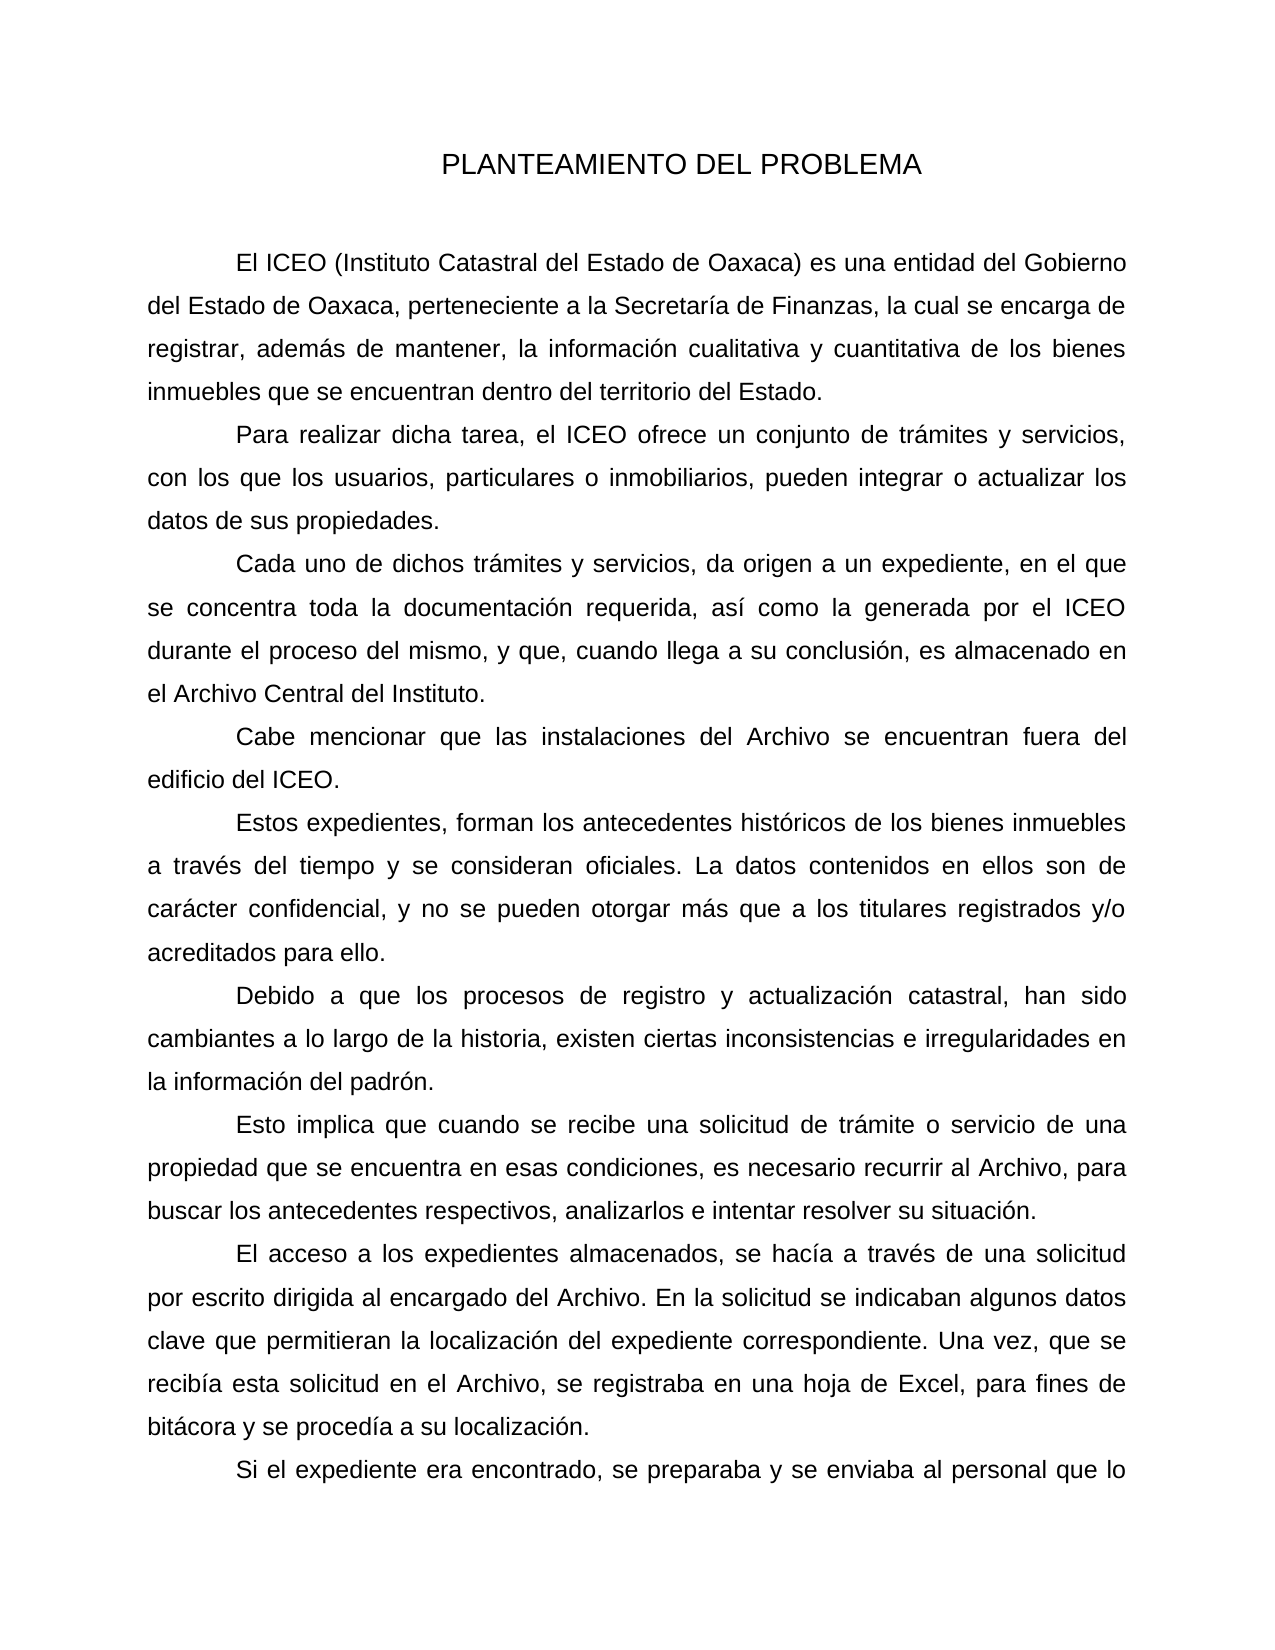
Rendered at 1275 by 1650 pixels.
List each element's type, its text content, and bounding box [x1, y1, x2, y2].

text Si el expediente era encontrado, se preparaba y se enviaba al personal que lo [147, 1455, 1128, 1484]
text Esto implica que cuando se recibe una solicitud de trámite o servicio de una propiedad que se encuentra en esas condiciones, es necesario recurrir al Archivo, para buscar los antecedentes respectivos, analizarlos e intentar resolver su situación. [147, 1110, 1128, 1225]
text Para realizar dicha tarea, el ICEO ofrece un conjunto de trámites y servicios, con los que los usuarios, particulares o inmobiliarios, pueden integrar o actualizar los datos de sus propiedades. [147, 420, 1128, 535]
text Debido a que los procesos de registro y actualización catastral, han sido cambiantes a lo largo de la historia, existen ciertas inconsistencias e irregularidades en la información del padrón. [147, 981, 1128, 1096]
text Estos expedientes, forman los antecedentes históricos de los bienes inmuebles a través del tiempo y se consideran oficiales. La datos contenidos en ellos son de carácter confidencial, y no se pueden otorgar más que a los titulares registrados y/o acreditados para ello. [147, 808, 1128, 966]
text Cada uno de dichos trámites y servicios, da origen a un expediente, en el que se concentra toda la documentación requerida, así como la generada por el ICEO durante el proceso del mismo, y que, cuando llega a su conclusión, es almacenado en el Archivo Central del Instituto. [147, 549, 1128, 708]
text El ICEO (Instituto Catastral del Estado de Oaxaca) es una entidad del Gobierno del Estado de Oaxaca, perteneciente a la Secretaría de Finanzas, la cual se encarga de registrar, además de mantener, la información cualitativa y cuantitativa de los bienes inmuebles que se encuentran dentro del territorio del Estado. [147, 248, 1128, 406]
text El acceso a los expedientes almacenados, se hacía a través de una solicitud por escrito dirigida al encargado del Archivo. En la solicitud se indicaban algunos datos clave que permitieran la localización del expediente correspondiente. Una vez, que se recibía esta solicitud en el Archivo, se registraba en una hoja de Excel, para fines de bitácora y se procedía a su localización. [147, 1239, 1128, 1441]
text Cabe mencionar que las instalaciones del Archivo se encuentran fuera del edificio del ICEO. [147, 722, 1128, 794]
text PLANTEAMIENTO DEL PROBLEMA [147, 147, 1128, 181]
